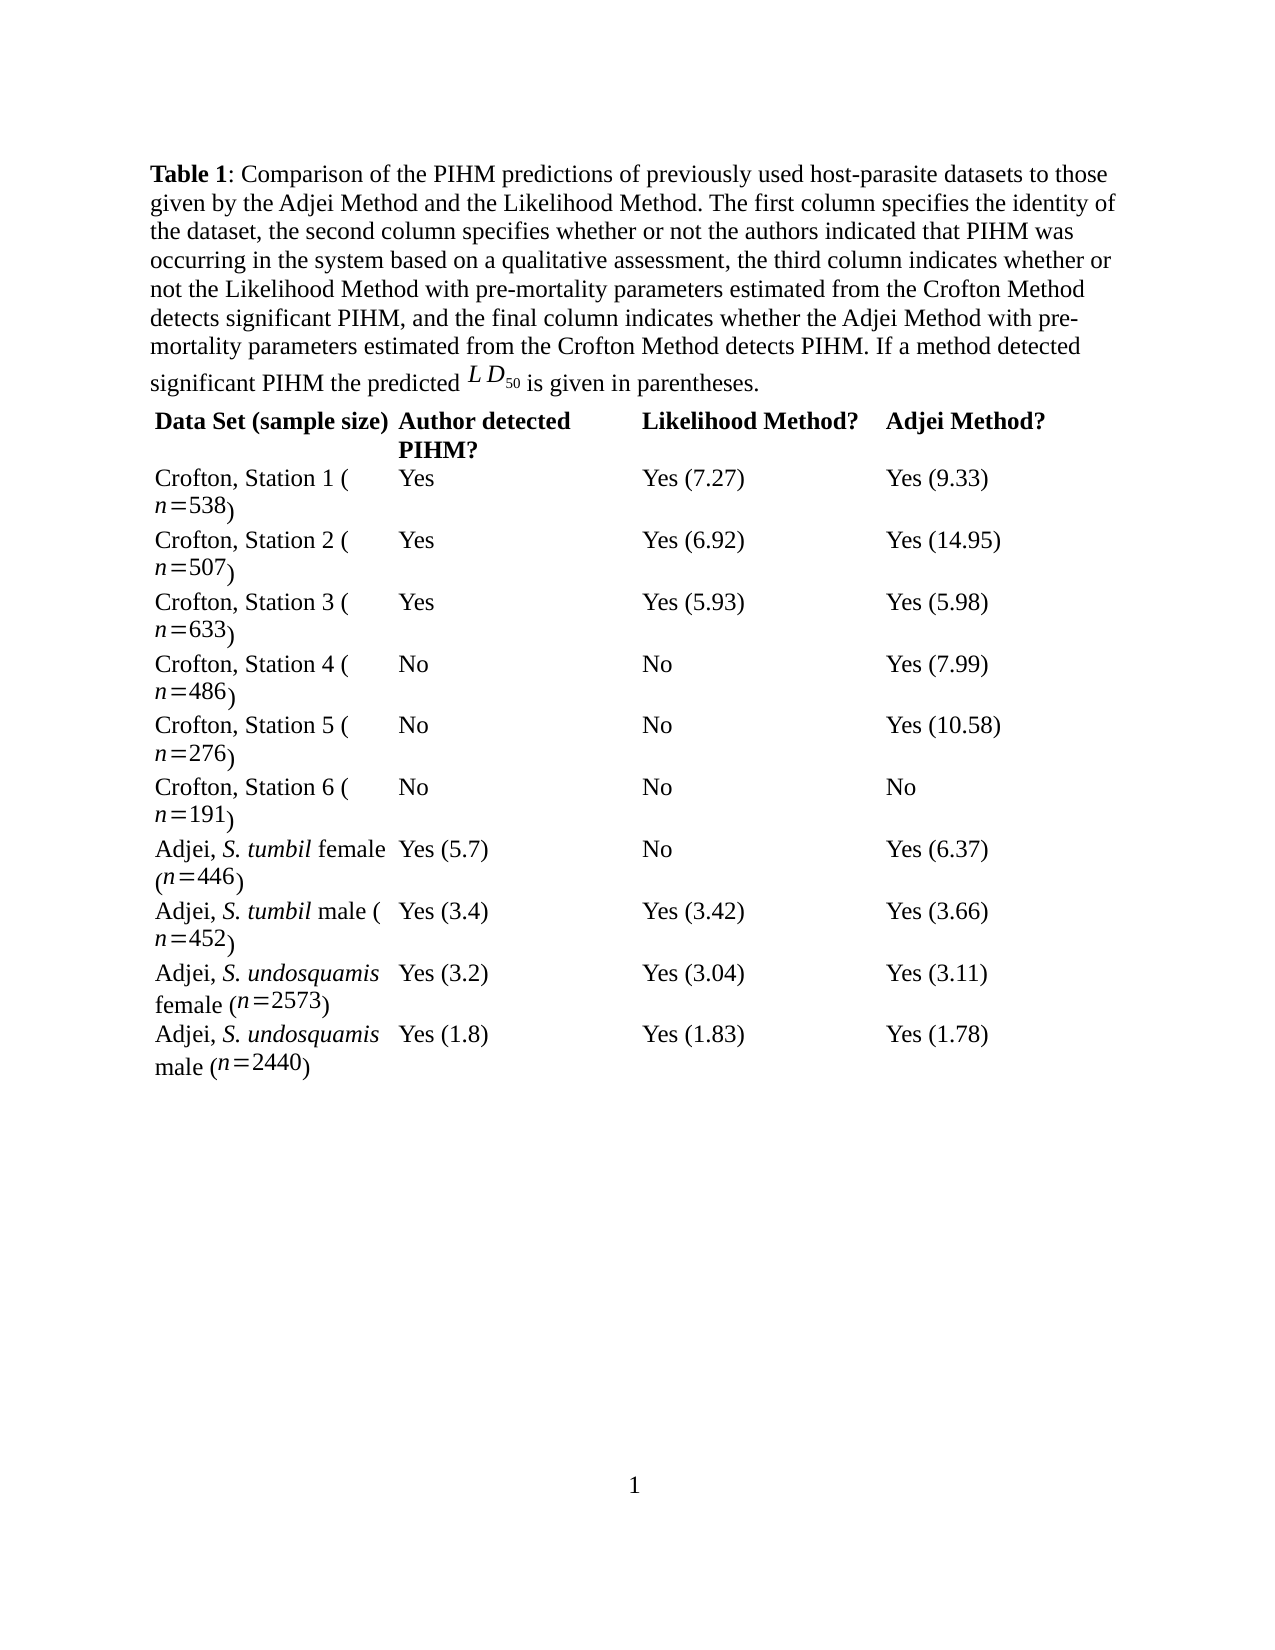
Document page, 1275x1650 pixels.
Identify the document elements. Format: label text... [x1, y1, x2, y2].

table_cell Crofton, Station 4 () [150, 649, 394, 711]
table_cell Yes (3.04) [638, 958, 881, 1019]
table_cell No [638, 772, 881, 834]
table_cell Yes (6.37) [881, 834, 1125, 896]
table_cell Yes (10.58) [881, 711, 1125, 772]
table_cell Yes (1.8) [394, 1019, 637, 1081]
text Table 1: Comparison of the PIHM predictions of previously used host-parasite datasets to those given by the Adjei Method and the Likelihood Method. The first column specifies the identity of the dataset, the second column specifies whether or not the authors indicated that PIHM was occurring in the system based on a qualitative assessment, the third column indicates whether or not the Likelihood Method with pre-mortality parameters estimated from the Crofton Method detects significant PIHM, and the final column indicates whether the Adjei Method with pre-mortality parameters estimated from the Crofton Method detects PIHM. If a method detected significant PIHM the predicted is given in parentheses. [150, 159, 1125, 397]
table_cell Adjei, S. tumbil male () [150, 896, 394, 958]
table_cell No [394, 649, 637, 711]
table_cell Adjei, S. undosquamis male () [150, 1019, 394, 1081]
table_cell Crofton, Station 2 () [150, 525, 394, 587]
table_cell Yes (1.83) [638, 1019, 881, 1081]
table_cell Crofton, Station 1 () [150, 464, 394, 525]
table_cell Crofton, Station 6 () [150, 772, 394, 834]
table_cell Yes [394, 464, 637, 525]
table_cell Yes (6.92) [638, 525, 881, 587]
table_cell No [638, 711, 881, 772]
table_cell No [638, 649, 881, 711]
table_cell No [881, 772, 1125, 834]
table_cell Yes (3.66) [881, 896, 1125, 958]
table_cell Yes (1.78) [881, 1019, 1125, 1081]
table_cell Yes [394, 525, 637, 587]
table_cell Yes (5.7) [394, 834, 637, 896]
table_cell Adjei, S. undosquamis female () [150, 958, 394, 1019]
table_header Data Set (sample size) [150, 406, 394, 463]
table_cell Yes (5.93) [638, 587, 881, 649]
table_cell Yes (3.4) [394, 896, 637, 958]
table_cell Yes (7.99) [881, 649, 1125, 711]
table_cell Yes (3.11) [881, 958, 1125, 1019]
table_cell Yes (7.27) [638, 464, 881, 525]
table_cell Yes (5.98) [881, 587, 1125, 649]
table_cell No [638, 834, 881, 896]
table_cell Yes (3.42) [638, 896, 881, 958]
table_cell No [394, 772, 637, 834]
table_cell Crofton, Station 5 () [150, 711, 394, 772]
table_cell Yes (14.95) [881, 525, 1125, 587]
table_header Adjei Method? [881, 406, 1125, 463]
table_cell Adjei, S. tumbil female () [150, 834, 394, 896]
table_cell Yes [394, 587, 637, 649]
table_cell No [394, 711, 637, 772]
table_cell Crofton, Station 3 () [150, 587, 394, 649]
table_header Author detected PIHM? [394, 406, 637, 463]
table_cell Yes (9.33) [881, 464, 1125, 525]
table_cell Yes (3.2) [394, 958, 637, 1019]
table_header Likelihood Method? [638, 406, 881, 463]
